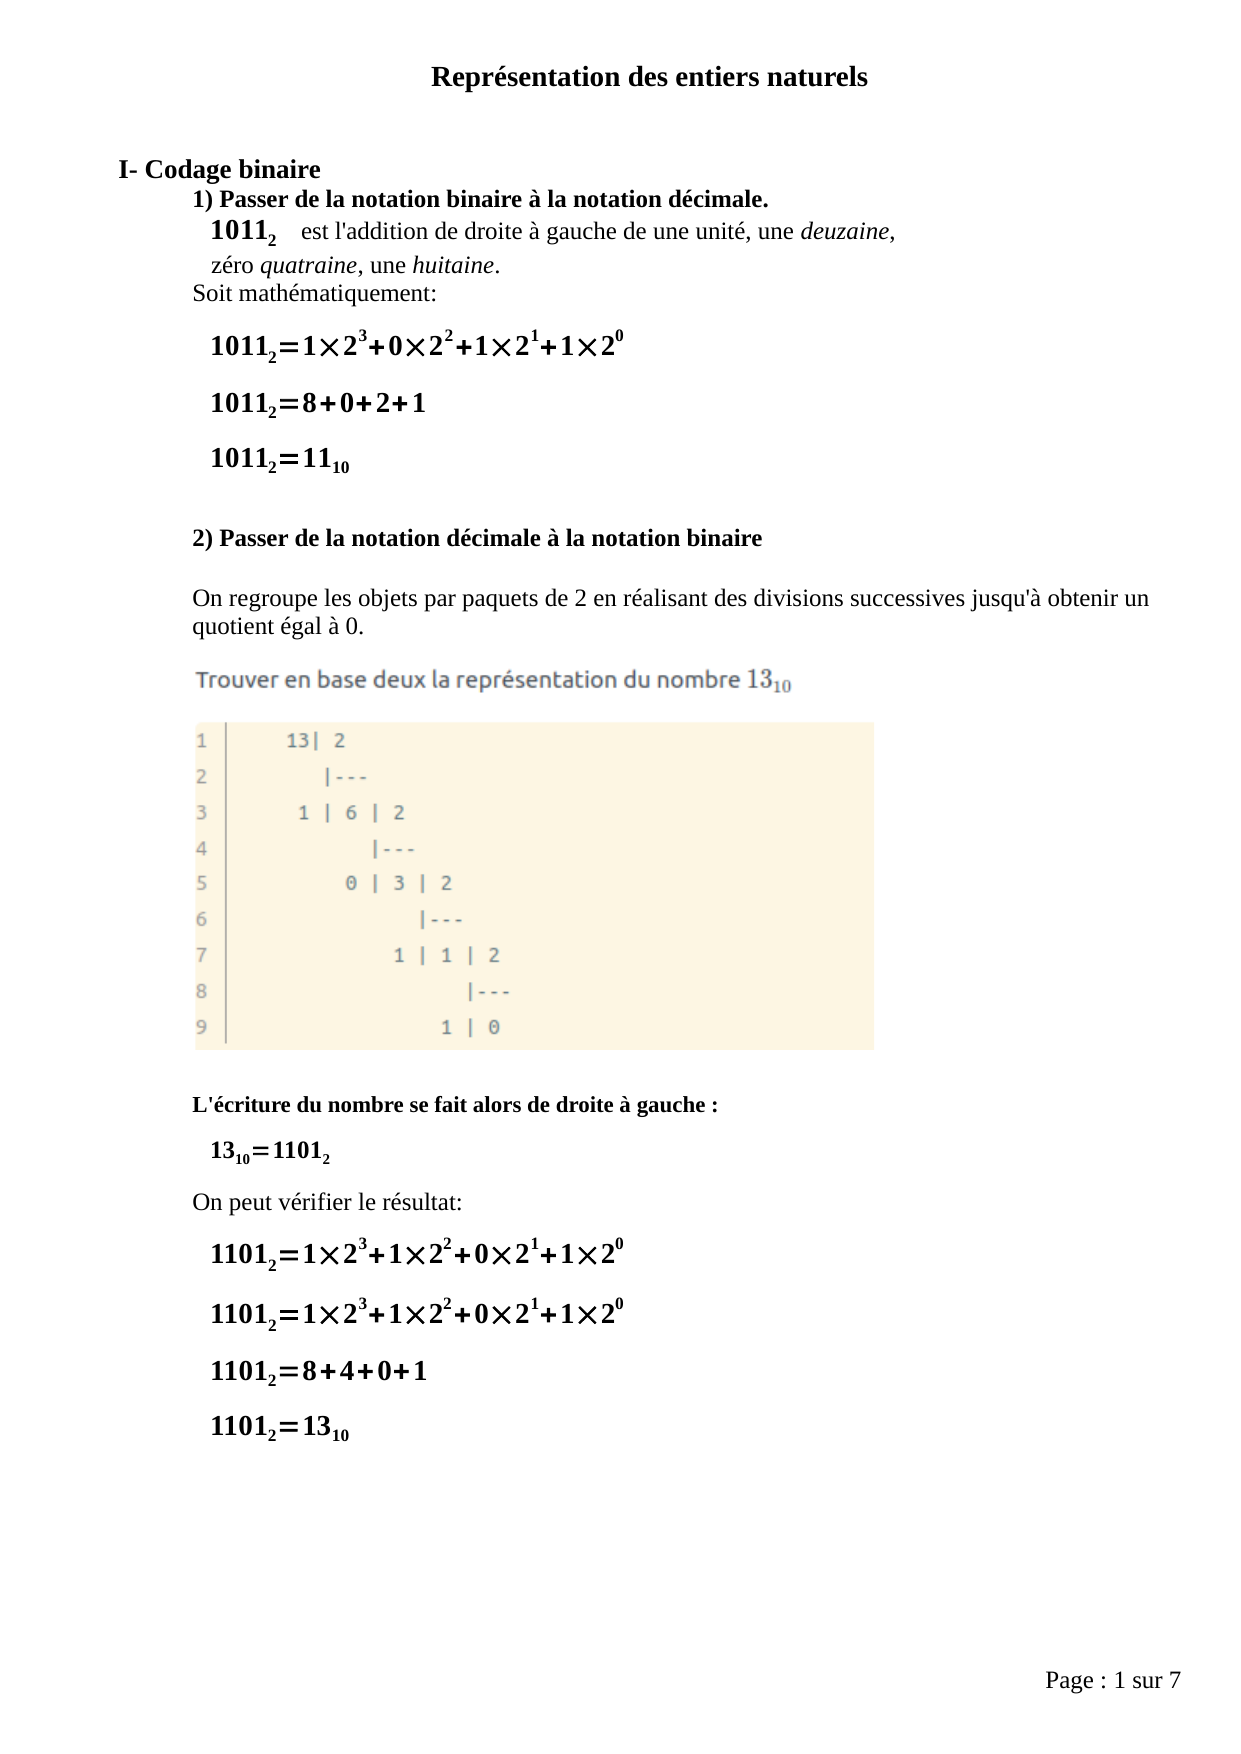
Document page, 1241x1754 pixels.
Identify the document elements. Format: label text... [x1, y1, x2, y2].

text zéro quatraine, une huitaine. [118, 250, 1181, 278]
text 2) Passer de la notation décimale à la notation binaire [118, 523, 1181, 552]
text Soit mathématiquement: [118, 278, 1181, 307]
text On regroupe les objets par paquets de 2 en réalisant des divisions successives jusqu'à obtenir un quotient égal à 0. [118, 583, 1181, 640]
text I- Codage binaire [118, 153, 1181, 184]
text 1) Passer de la notation binaire à la notation décimale. [118, 184, 1181, 213]
picture [144, 663, 875, 1050]
text On peut vérifier le résultat: [118, 1187, 1181, 1215]
text L'écriture du nombre se fait alors de droite à gauche : [118, 1091, 1181, 1117]
text est l'addition de droite à gauche de une unité, une deuzaine, [118, 213, 1181, 250]
